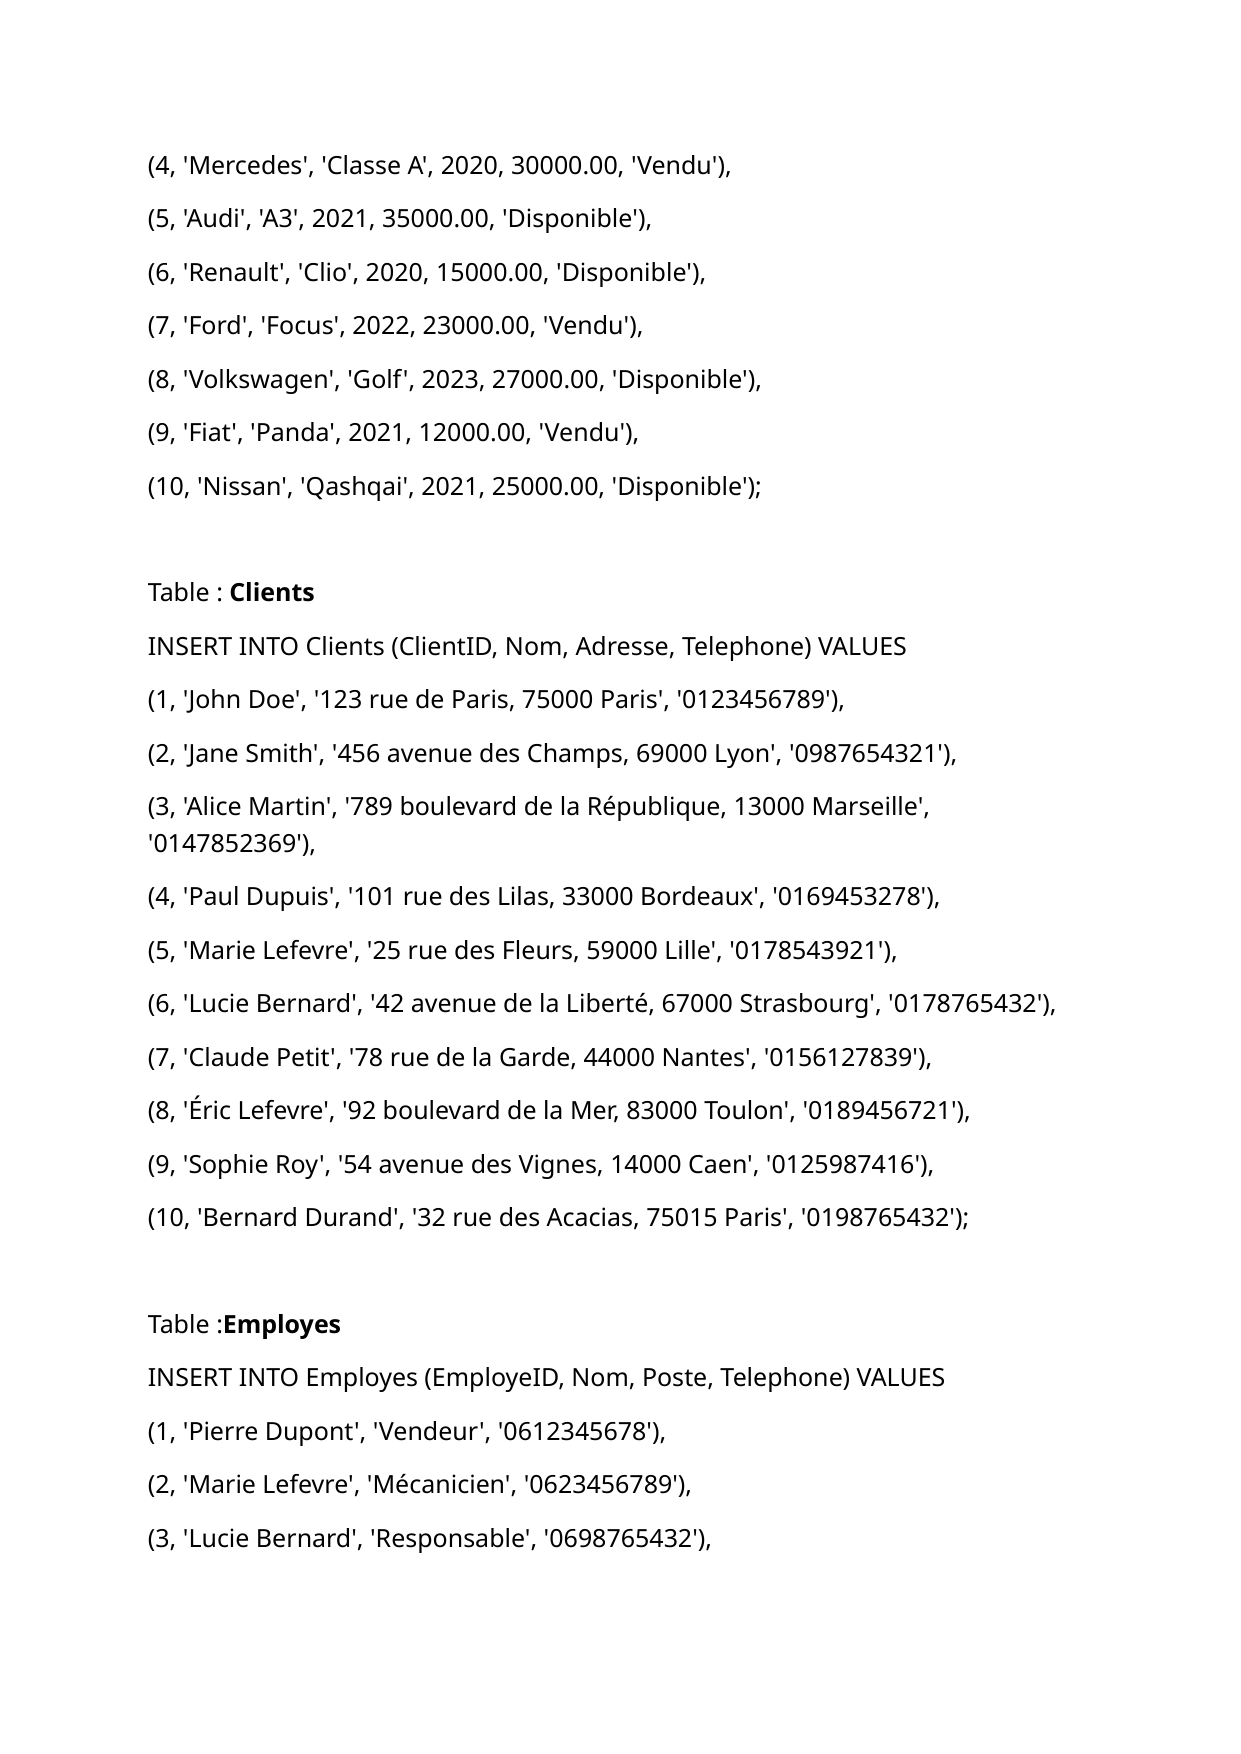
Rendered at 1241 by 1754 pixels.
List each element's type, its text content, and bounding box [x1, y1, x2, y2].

text (4, 'Mercedes', 'Classe A', 2020, 30000.00, 'Vendu'), [148, 148, 1093, 182]
text (3, 'Lucie Bernard', 'Responsable', '0698765432'), [148, 1520, 1093, 1554]
text (1, 'John Doe', '123 rue de Paris, 75000 Paris', '0123456789'), [148, 682, 1093, 716]
text INSERT INTO Clients (ClientID, Nom, Adresse, Telephone) VALUES [148, 628, 1093, 663]
text (1, 'Pierre Dupont', 'Vendeur', '0612345678'), [148, 1413, 1093, 1447]
text (3, 'Alice Martin', '789 boulevard de la République, 13000 Marseille', '0147852369'), [148, 789, 1093, 860]
text (2, 'Jane Smith', '456 avenue des Champs, 69000 Lyon', '0987654321'), [148, 735, 1093, 769]
text (9, 'Fiat', 'Panda', 2021, 12000.00, 'Vendu'), [148, 415, 1093, 449]
text (5, 'Marie Lefevre', '25 rue des Fleurs, 59000 Lille', '0178543921'), [148, 932, 1093, 967]
text (2, 'Marie Lefevre', 'Mécanicien', '0623456789'), [148, 1467, 1093, 1501]
text INSERT INTO Employes (EmployeID, Nom, Poste, Telephone) VALUES [148, 1360, 1093, 1394]
text (7, 'Claude Petit', '78 rue de la Garde, 44000 Nantes', '0156127839'), [148, 1039, 1093, 1073]
text (6, 'Renault', 'Clio', 2020, 15000.00, 'Disponible'), [148, 254, 1093, 288]
text (9, 'Sophie Roy', '54 avenue des Vignes, 14000 Caen', '0125987416'), [148, 1146, 1093, 1180]
text (8, 'Éric Lefevre', '92 boulevard de la Mer, 83000 Toulon', '0189456721'), [148, 1093, 1093, 1127]
text Table :Employes [148, 1307, 1093, 1341]
text (7, 'Ford', 'Focus', 2022, 23000.00, 'Vendu'), [148, 308, 1093, 342]
text (8, 'Volkswagen', 'Golf', 2023, 27000.00, 'Disponible'), [148, 361, 1093, 395]
text (6, 'Lucie Bernard', '42 avenue de la Liberté, 67000 Strasbourg', '0178765432'), [148, 986, 1093, 1020]
text (10, 'Bernard Durand', '32 rue des Acacias, 75015 Paris', '0198765432'); [148, 1200, 1093, 1234]
text (10, 'Nissan', 'Qashqai', 2021, 25000.00, 'Disponible'); [148, 468, 1093, 502]
text (5, 'Audi', 'A3', 2021, 35000.00, 'Disponible'), [148, 201, 1093, 235]
text Table : Clients [148, 575, 1093, 609]
text (4, 'Paul Dupuis', '101 rue des Lilas, 33000 Bordeaux', '0169453278'), [148, 879, 1093, 913]
